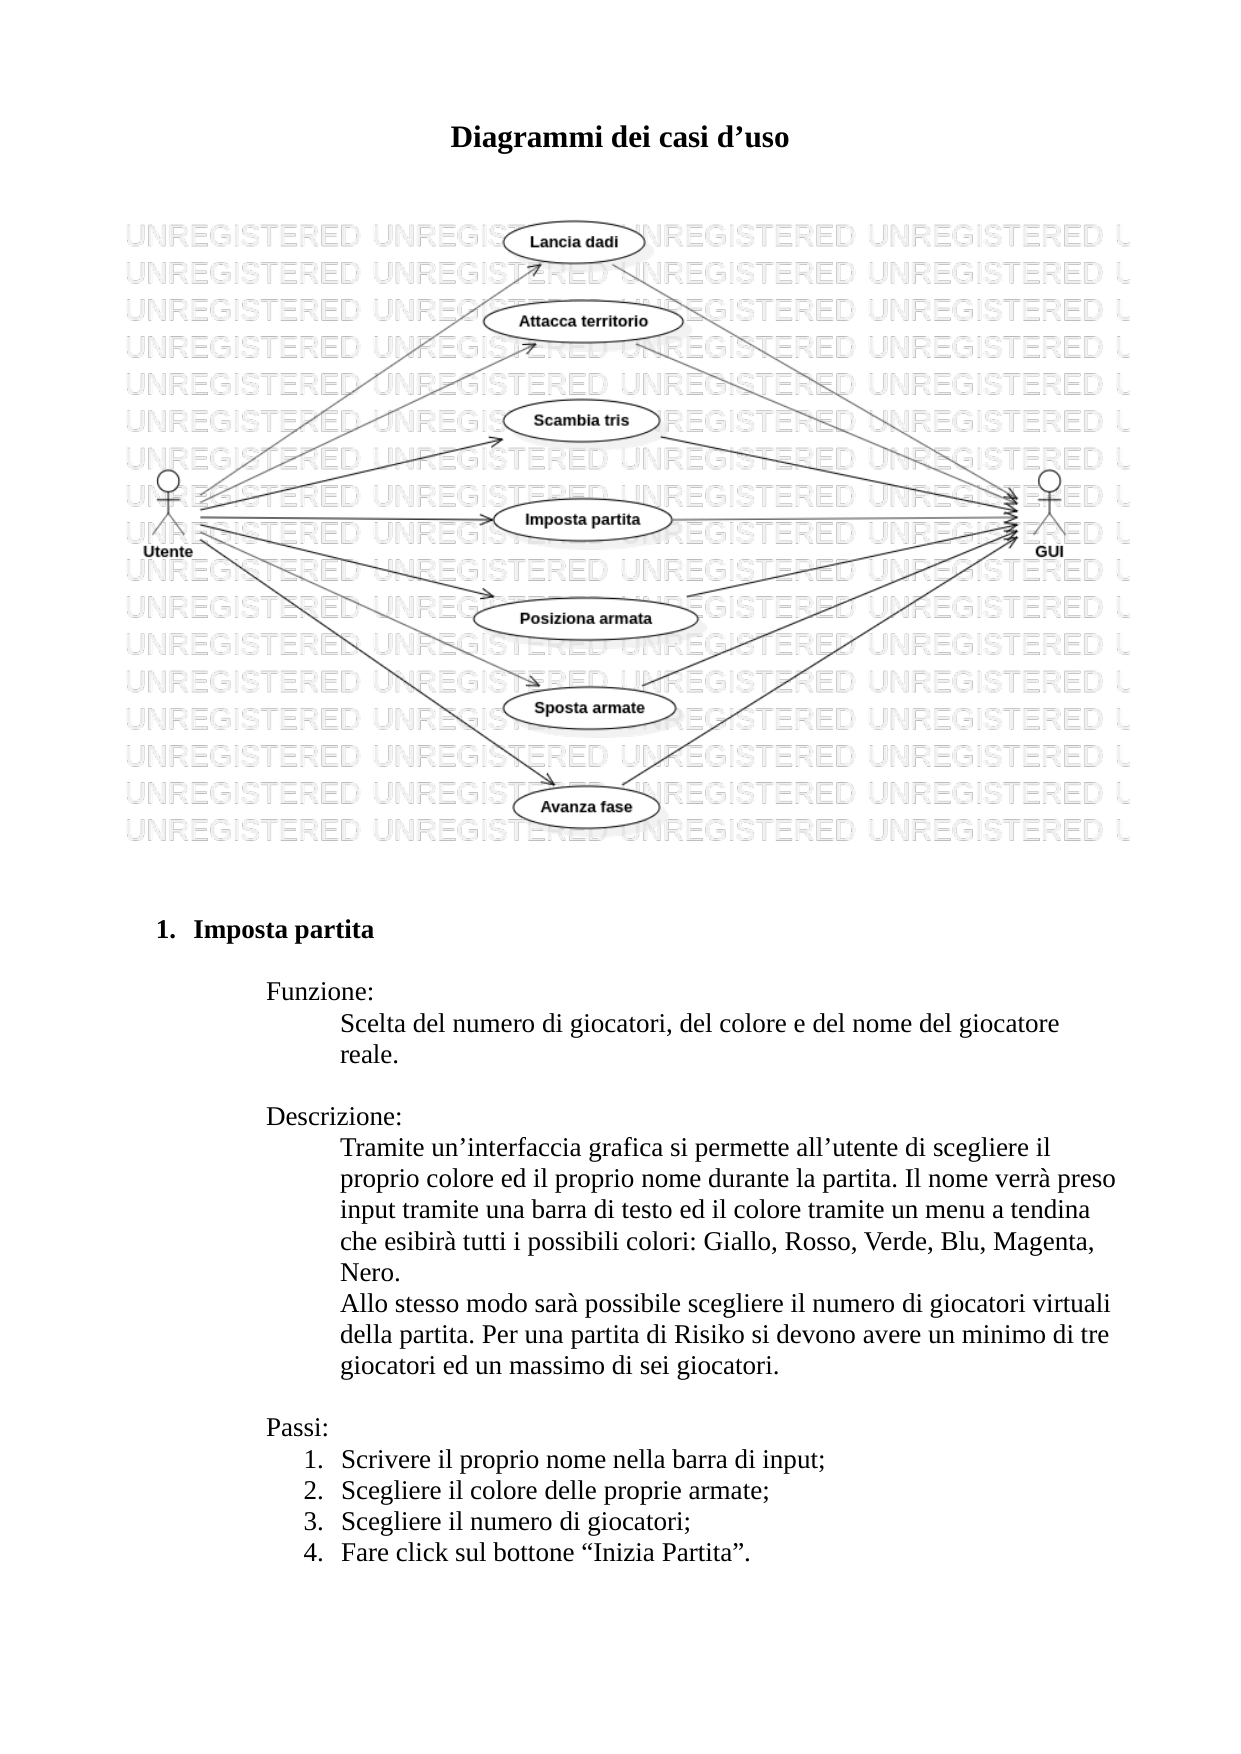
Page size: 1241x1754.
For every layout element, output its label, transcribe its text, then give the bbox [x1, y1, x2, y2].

text Passi: [118, 1412, 1122, 1443]
text Scelta del numero di giocatori, del colore e del nome del giocatore reale. [118, 1007, 1122, 1069]
list Scegliere il colore delle proprie armate; [303, 1474, 1122, 1505]
picture [126, 209, 1130, 878]
list Scrivere il proprio nome nella barra di input; [303, 1443, 1122, 1474]
text Tramite un’interfaccia grafica si permette all’utente di scegliere il proprio colore ed il proprio nome durante la partita. Il nome verrà preso input tramite una barra di testo ed il colore tramite un menu a tendina che esibirà tutti i possibili colori: Giallo, Rosso, Verde, Blu, Magenta, Nero. [118, 1131, 1122, 1287]
text Funzione: [118, 976, 1122, 1007]
text Descrizione: [118, 1100, 1122, 1131]
list Scegliere il numero di giocatori; [303, 1505, 1122, 1536]
list Imposta partita [156, 913, 1122, 944]
list Fare click sul bottone “Inizia Partita”. [303, 1536, 1122, 1567]
text Diagrammi dei casi d’uso [118, 118, 1122, 154]
text Allo stesso modo sarà possibile scegliere il numero di giocatori virtuali della partita. Per una partita di Risiko si devono avere un minimo di tre giocatori ed un massimo di sei giocatori. [118, 1287, 1122, 1380]
